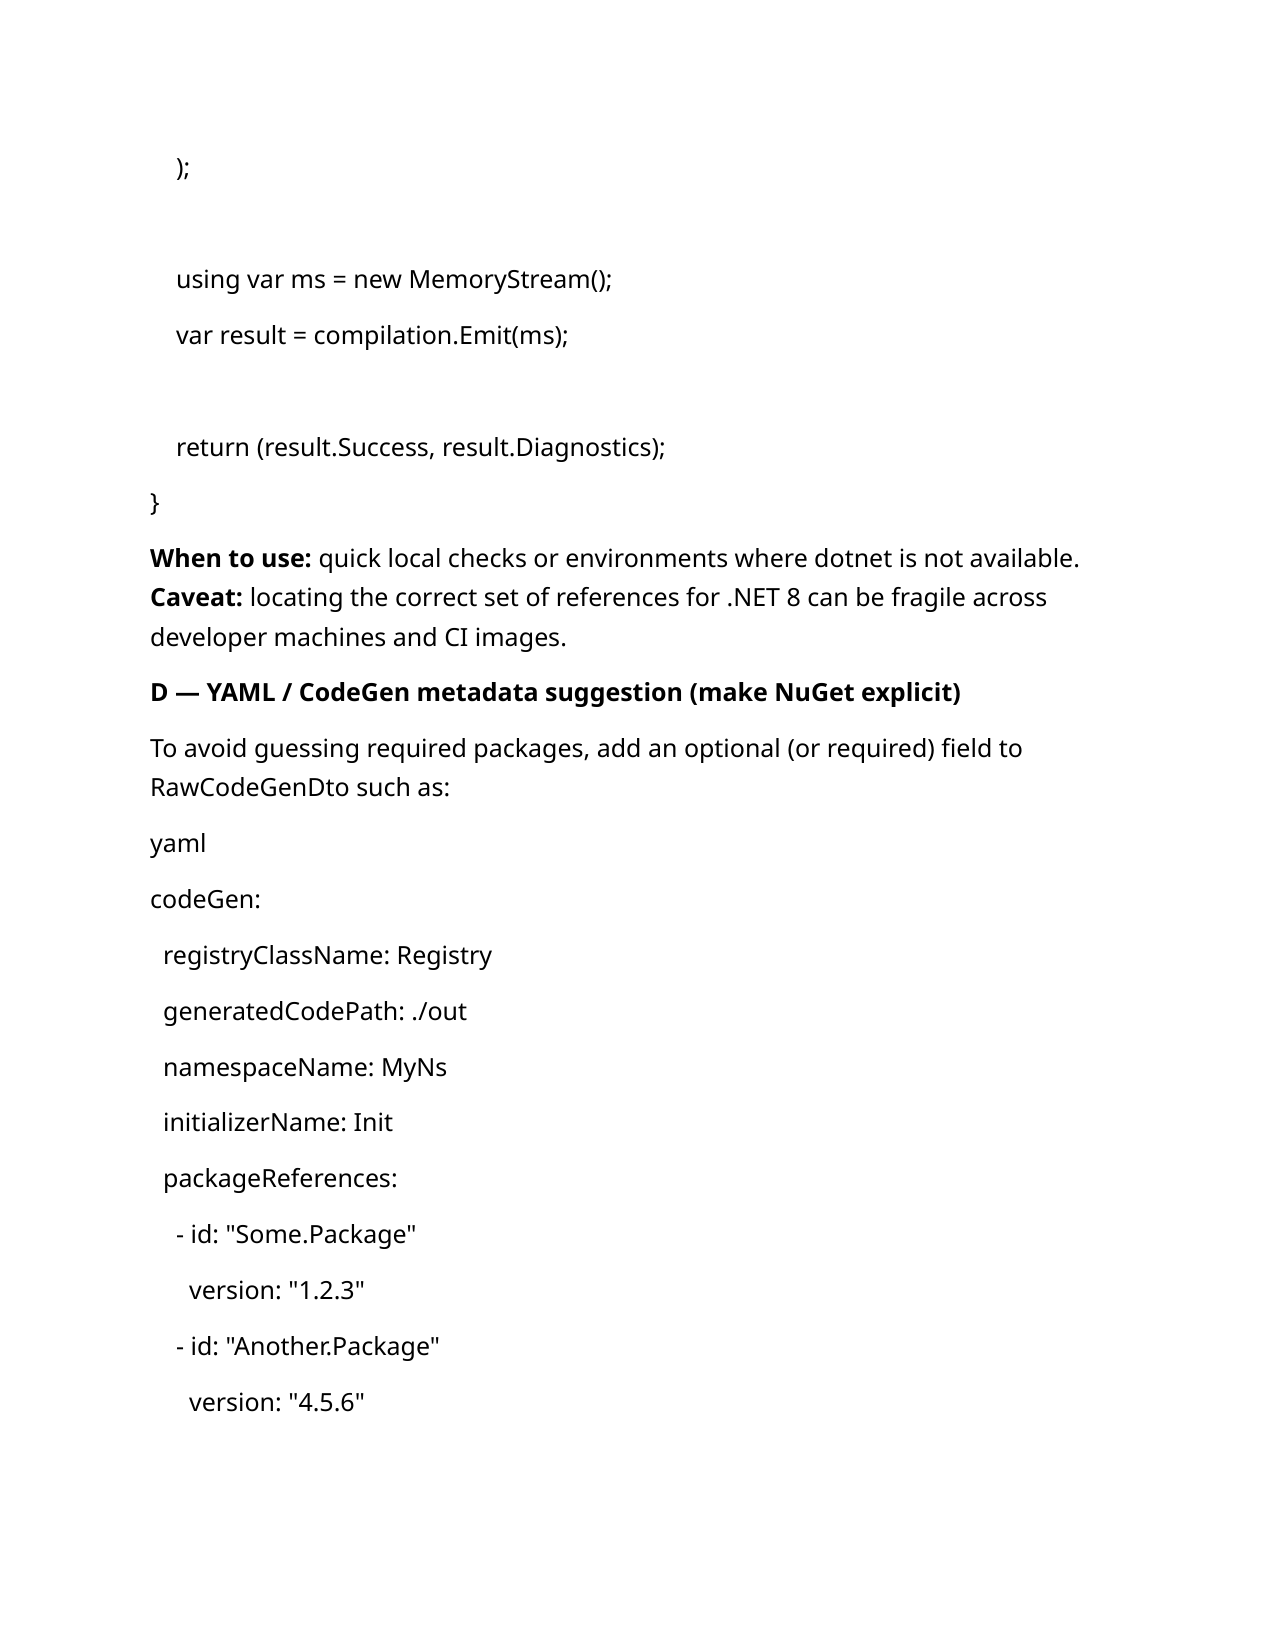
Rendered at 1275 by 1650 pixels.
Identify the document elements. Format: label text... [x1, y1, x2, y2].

text registryClassName: Registry [150, 937, 1125, 972]
text var result = compilation.Emit(ms); [150, 317, 1125, 352]
text version: "1.2.3" [150, 1272, 1125, 1307]
text ); [150, 150, 1125, 184]
text } [150, 485, 1125, 519]
text - id: "Another.Package" [150, 1328, 1125, 1362]
text packageReferences: [150, 1161, 1125, 1195]
text codeGen: [150, 882, 1125, 916]
text yaml [150, 826, 1125, 860]
text return (result.Success, result.Diagnostics); [150, 429, 1125, 463]
text using var ms = new MemoryStream(); [150, 262, 1125, 296]
text namespaceName: MyNs [150, 1049, 1125, 1083]
text D — YAML / CodeGen metadata suggestion (make NuGet explicit) [150, 675, 1125, 709]
text When to use: quick local checks or environments where dotnet is not available. Caveat: locating the correct set of references for .NET 8 can be fragile across developer machines and CI images. [150, 541, 1125, 653]
text To avoid guessing required packages, add an optional (or required) field to RawCodeGenDto such as: [150, 731, 1125, 804]
text version: "4.5.6" [150, 1384, 1125, 1418]
text generatedCodePath: ./out [150, 993, 1125, 1027]
text - id: "Some.Package" [150, 1217, 1125, 1251]
text initializerName: Init [150, 1105, 1125, 1139]
